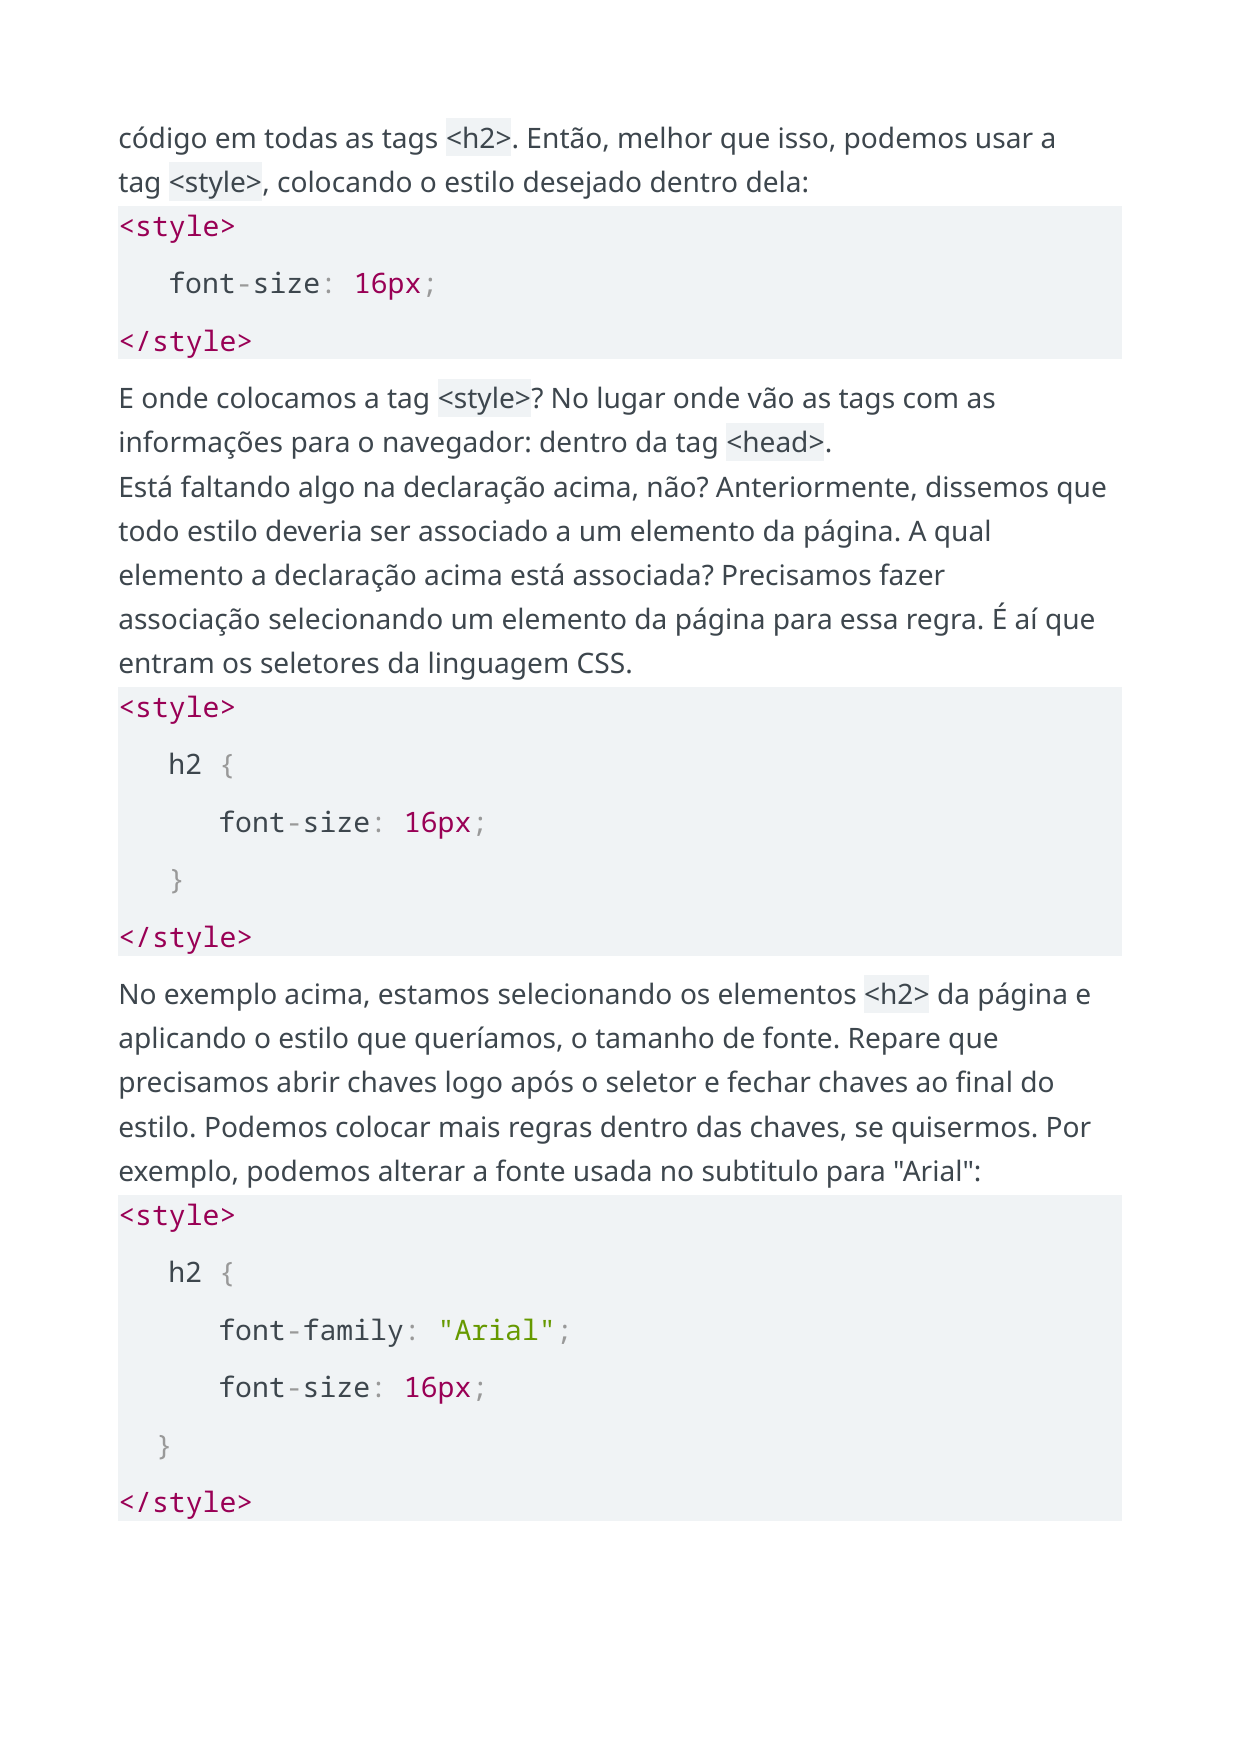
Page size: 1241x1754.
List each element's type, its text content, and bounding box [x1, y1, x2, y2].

text </style> [118, 321, 1122, 359]
text <style> [118, 206, 1122, 244]
text <style> [118, 1195, 1122, 1233]
text h2 { [118, 1252, 1122, 1291]
text </style> [118, 1482, 1122, 1521]
text font-size: 16px; [118, 264, 1122, 302]
text Está faltando algo na declaração acima, não? Anteriormente, dissemos que todo estilo deveria ser associado a um elemento da página. A qual elemento a declaração acima está associada? Precisamos fazer associação selecionando um elemento da página para essa regra. É aí que entram os seletores da linguagem CSS. [118, 467, 1122, 681]
text } [118, 1425, 1122, 1463]
text font-size: 16px; [118, 802, 1122, 841]
text código em todas as tags <h2>. Então, melhor que isso, podemos usar a tag <style>, colocando o estilo desejado dentro dela: [118, 118, 1122, 201]
text font-family: "Arial"; [118, 1310, 1122, 1348]
text <style> [118, 687, 1122, 726]
text h2 { [118, 745, 1122, 783]
text } [118, 860, 1122, 898]
text font-size: 16px; [118, 1367, 1122, 1406]
text No exemplo acima, estamos selecionando os elementos <h2> da página e aplicando o estilo que queríamos, o tamanho de fonte. Repare que precisamos abrir chaves logo após o seletor e fechar chaves ao final do estilo. Podemos colocar mais regras dentro das chaves, se quisermos. Por exemplo, podemos alterar a fonte usada no subtitulo para "Arial": [118, 975, 1122, 1189]
text E onde colocamos a tag <style>? No lugar onde vão as tags com as informações para o navegador: dentro da tag <head>. [118, 379, 1122, 461]
text </style> [118, 917, 1122, 956]
